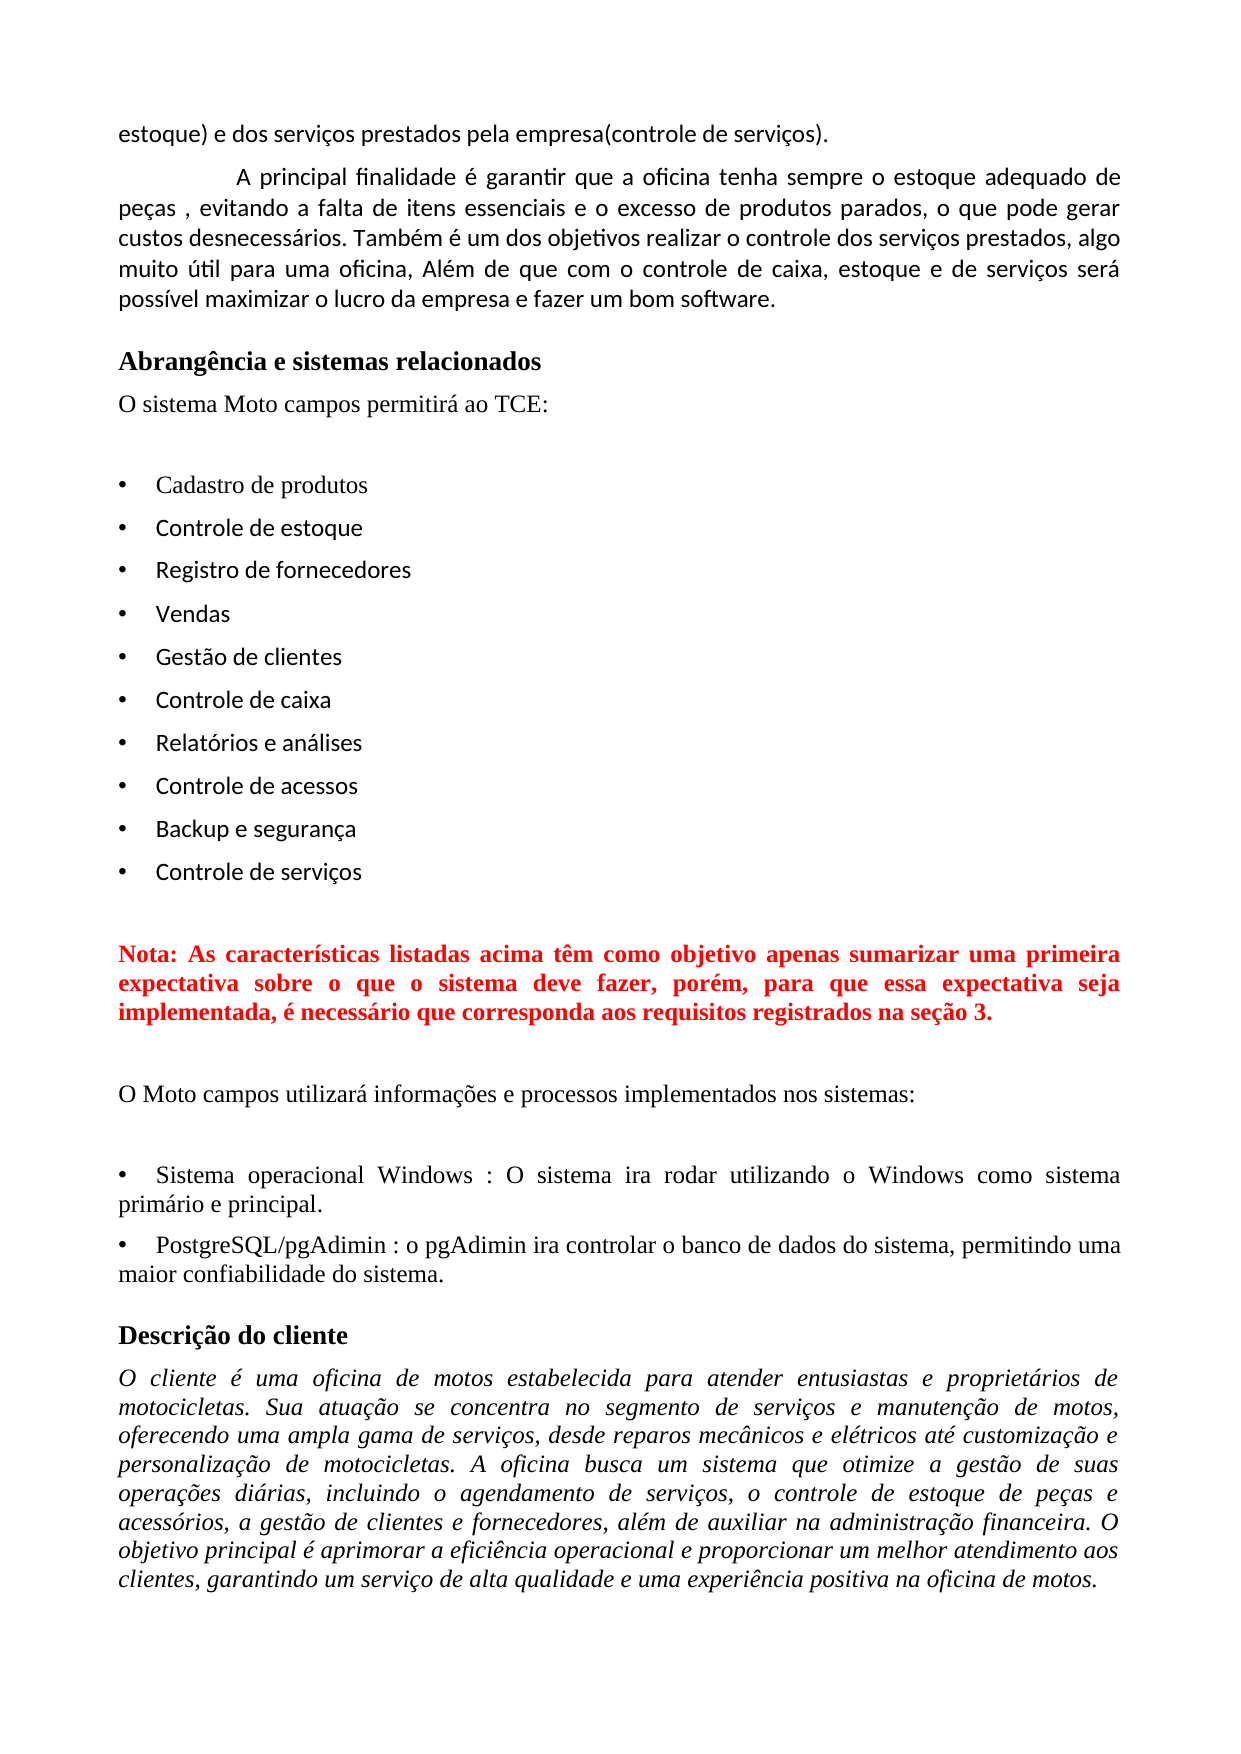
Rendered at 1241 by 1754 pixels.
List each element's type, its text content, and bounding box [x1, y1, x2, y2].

text A principal finalidade é garantir que a oficina tenha sempre o estoque adequado de peças , evitando a falta de itens essenciais e o excesso de produtos parados, o que pode gerar custos desnecessários. Também é um dos objetivos realizar o controle dos serviços prestados, algo muito útil para uma oficina, Além de que com o controle de caixa, estoque e de serviços será possível maximizar o lucro da empresa e fazer um bom software. [118, 161, 1122, 314]
text O cliente é uma oficina de motos estabelecida para atender entusiastas e proprietários de motocicletas. Sua atuação se concentra no segmento de serviços e manutenção de motos, oferecendo uma ampla gama de serviços, desde reparos mecânicos e elétricos até customização e personalização de motocicletas. A oficina busca um sistema que otimize a gestão de suas operações diárias, incluindo o agendamento de serviços, o controle de estoque de peças e acessórios, a gestão de clientes e fornecedores, além de auxiliar na administração financeira. O objetivo principal é aprimorar a eficiência operacional e proporcionar um melhor atendimento aos clientes, garantindo um serviço de alta qualidade e uma experiência positiva na oficina de motos. [118, 1363, 1122, 1593]
text Descrição do cliente [118, 1319, 1122, 1350]
text O sistema Moto campos permitirá ao TCE: [118, 389, 1122, 417]
list Relatórios e análises [81, 727, 1122, 757]
list Backup e segurança [81, 813, 1122, 843]
text O Moto campos utilizará informações e processos implementados nos sistemas: [118, 1079, 1122, 1107]
list Gestão de clientes [81, 641, 1122, 671]
list PostgreSQL/pgAdimin : o pgAdimin ira controlar o banco de dados do sistema, permitindo uma maior confiabilidade do sistema. [81, 1230, 1122, 1288]
list Controle de caixa [81, 684, 1122, 714]
list Sistema operacional Windows : O sistema ira rodar utilizando o Windows como sistema primário e principal. [81, 1160, 1122, 1218]
list Registro de fornecedores [81, 555, 1122, 585]
list Controle de serviços [81, 856, 1122, 886]
list Controle de estoque [81, 512, 1122, 542]
list Cadastro de produtos [81, 470, 1122, 499]
text Nota: As características listadas acima têm como objetivo apenas sumarizar uma primeira expectativa sobre o que o sistema deve fazer, porém, para que essa expectativa seja implementada, é necessário que corresponda aos requisitos registrados na seção 3. [118, 939, 1122, 1026]
list Controle de acessos [81, 770, 1122, 800]
list Vendas [81, 598, 1122, 628]
text estoque) e dos serviços prestados pela empresa(controle de serviços). [118, 118, 1122, 149]
text Abrangência e sistemas relacionados [118, 345, 1122, 376]
